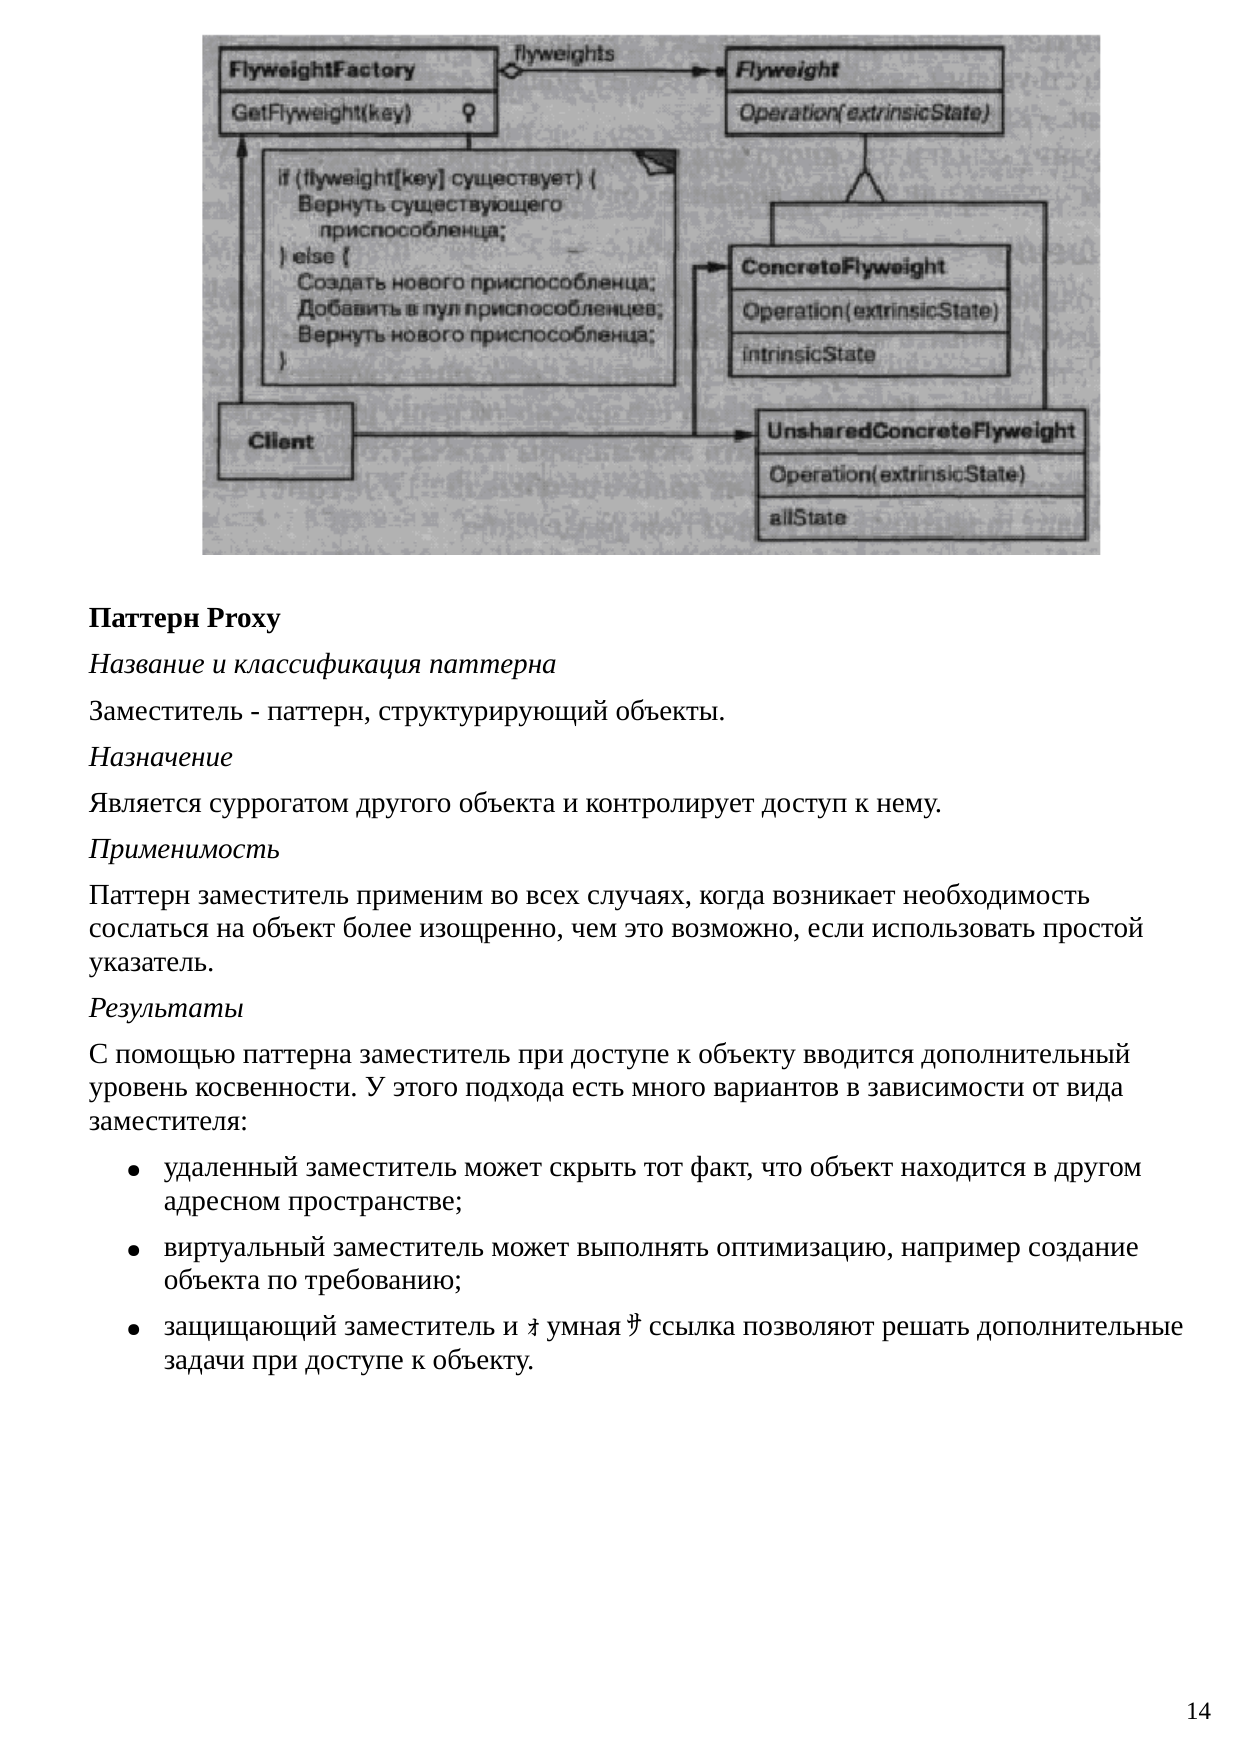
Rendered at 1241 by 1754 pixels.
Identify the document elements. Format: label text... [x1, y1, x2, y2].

list защищающий заместитель и ｫумнаяｻ ссылка позволяют решать дополнительные задачи при доступе к объекту. [126, 1308, 1211, 1375]
text Название и классификация паттерна [88, 647, 1211, 680]
text Результаты [88, 990, 1211, 1023]
text Является суррогатом другого объекта и контролирует доступ к нему. [88, 785, 1211, 818]
text Применимость [88, 831, 1211, 864]
text С помощью паттерна заместитель при доступе к объекту вводится дополнительный уровень косвенности. У этого подхода есть много вариантов в зависимости от вида заместителя: [88, 1036, 1211, 1137]
text Паттерн заместитель применим во всех случаях, когда возникает необходимость сослаться на объект более изощренно, чем это возможно, если использовать простой указатель. [88, 877, 1211, 977]
text Заместитель - паттерн, структурирующий объекты. [88, 693, 1211, 726]
text Назначение [88, 739, 1211, 772]
list удаленный заместитель может скрыть тот факт, что объект находится в другом адресном пространстве; [126, 1149, 1211, 1216]
text Паттерн Proxy [88, 601, 1211, 634]
list виртуальный заместитель может выполнять оптимизацию, например создание объекта по требованию; [126, 1229, 1211, 1296]
